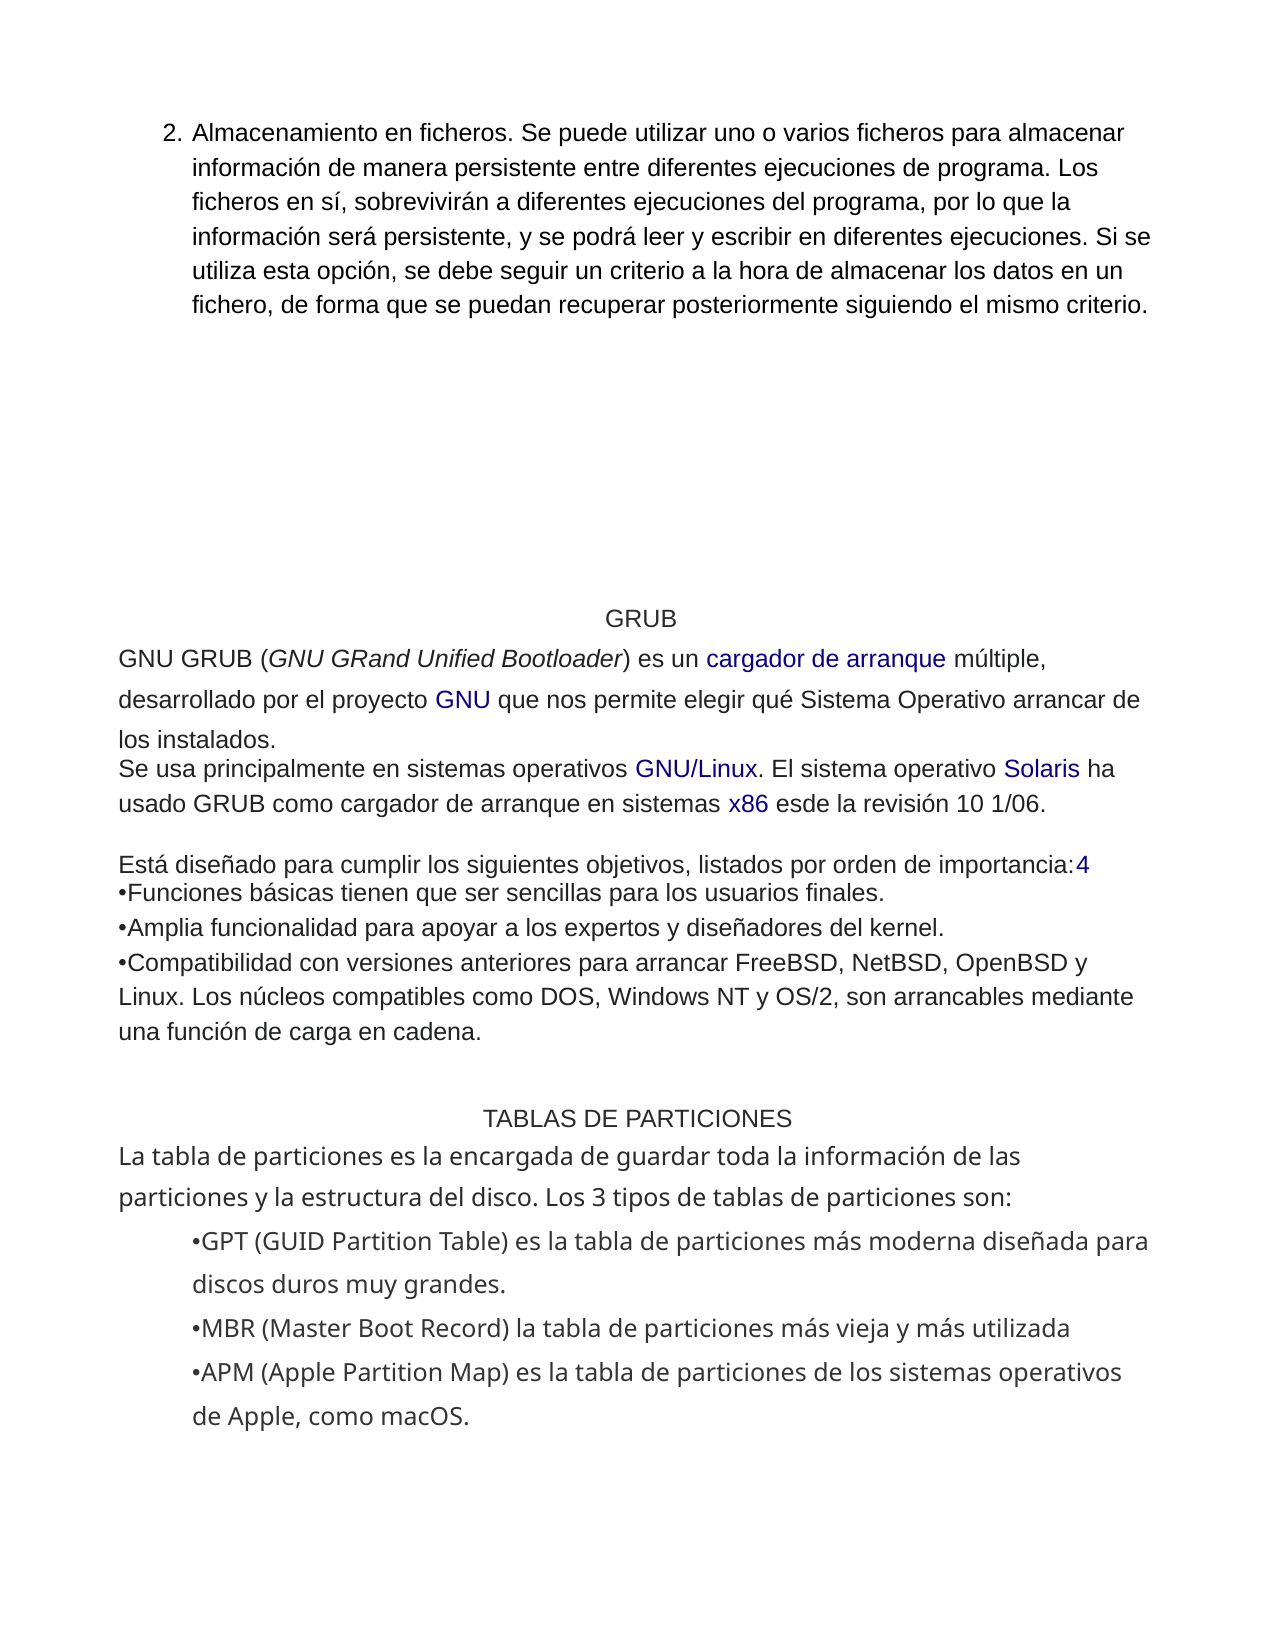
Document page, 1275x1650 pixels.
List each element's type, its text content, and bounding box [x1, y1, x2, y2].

list GPT (GUID Partition Table) es la tabla de particiones más moderna diseñada para discos duros muy grandes. [118, 1214, 1157, 1301]
text La tabla de particiones es la encargada de guardar toda la información de las particiones y la estructura del disco. Los 3 tipos de tablas de particiones son: [118, 1132, 1157, 1214]
text Está diseñado para cumplir los siguientes objetivos, listados por orden de importancia:4​ [118, 838, 1157, 878]
list APM (Apple Partition Map) es la tabla de particiones de los sistemas operativos de Apple, como macOS. [118, 1345, 1157, 1432]
list Amplia funcionalidad para apoyar a los expertos y diseñadores del kernel. [118, 913, 1157, 942]
list Funciones básicas tienen que ser sencillas para los usuarios finales. [118, 878, 1157, 907]
text Se usa principalmente en sistemas operativos GNU/Linux. El sistema operativo Solaris ha usado GRUB como cargador de arranque en sistemas x86 esde la revisión 10 1/06. [118, 754, 1157, 817]
text TABLAS DE PARTICIONES [118, 1092, 1157, 1132]
text GRUB [118, 592, 1157, 632]
text GNU GRUB (GNU GRand Unified Bootloader) es un cargador de arranque múltiple, desarrollado por el proyecto GNU que nos permite elegir qué Sistema Operativo arrancar de los instalados. [118, 632, 1157, 754]
list Compatibilidad con versiones anteriores para arrancar FreeBSD, NetBSD, OpenBSD y Linux. Los núcleos compatibles como DOS, Windows NT y OS/2, son arrancables mediante una función de carga en cadena. [118, 948, 1157, 1045]
list Almacenamiento en ficheros. Se puede utilizar uno o varios ficheros para almacenar información de manera persistente entre diferentes ejecuciones de programa. Los ficheros en sí, sobrevivirán a diferentes ejecuciones del programa, por lo que la información será persistente, y se podrá leer y escribir en diferentes ejecuciones. Si se utiliza esta opción, se debe seguir un criterio a la hora de almacenar los datos en un fichero, de forma que se puedan recuperar posteriormente siguiendo el mismo criterio. [162, 118, 1157, 319]
list MBR (Master Boot Record) la tabla de particiones más vieja y más utilizada [118, 1301, 1157, 1345]
